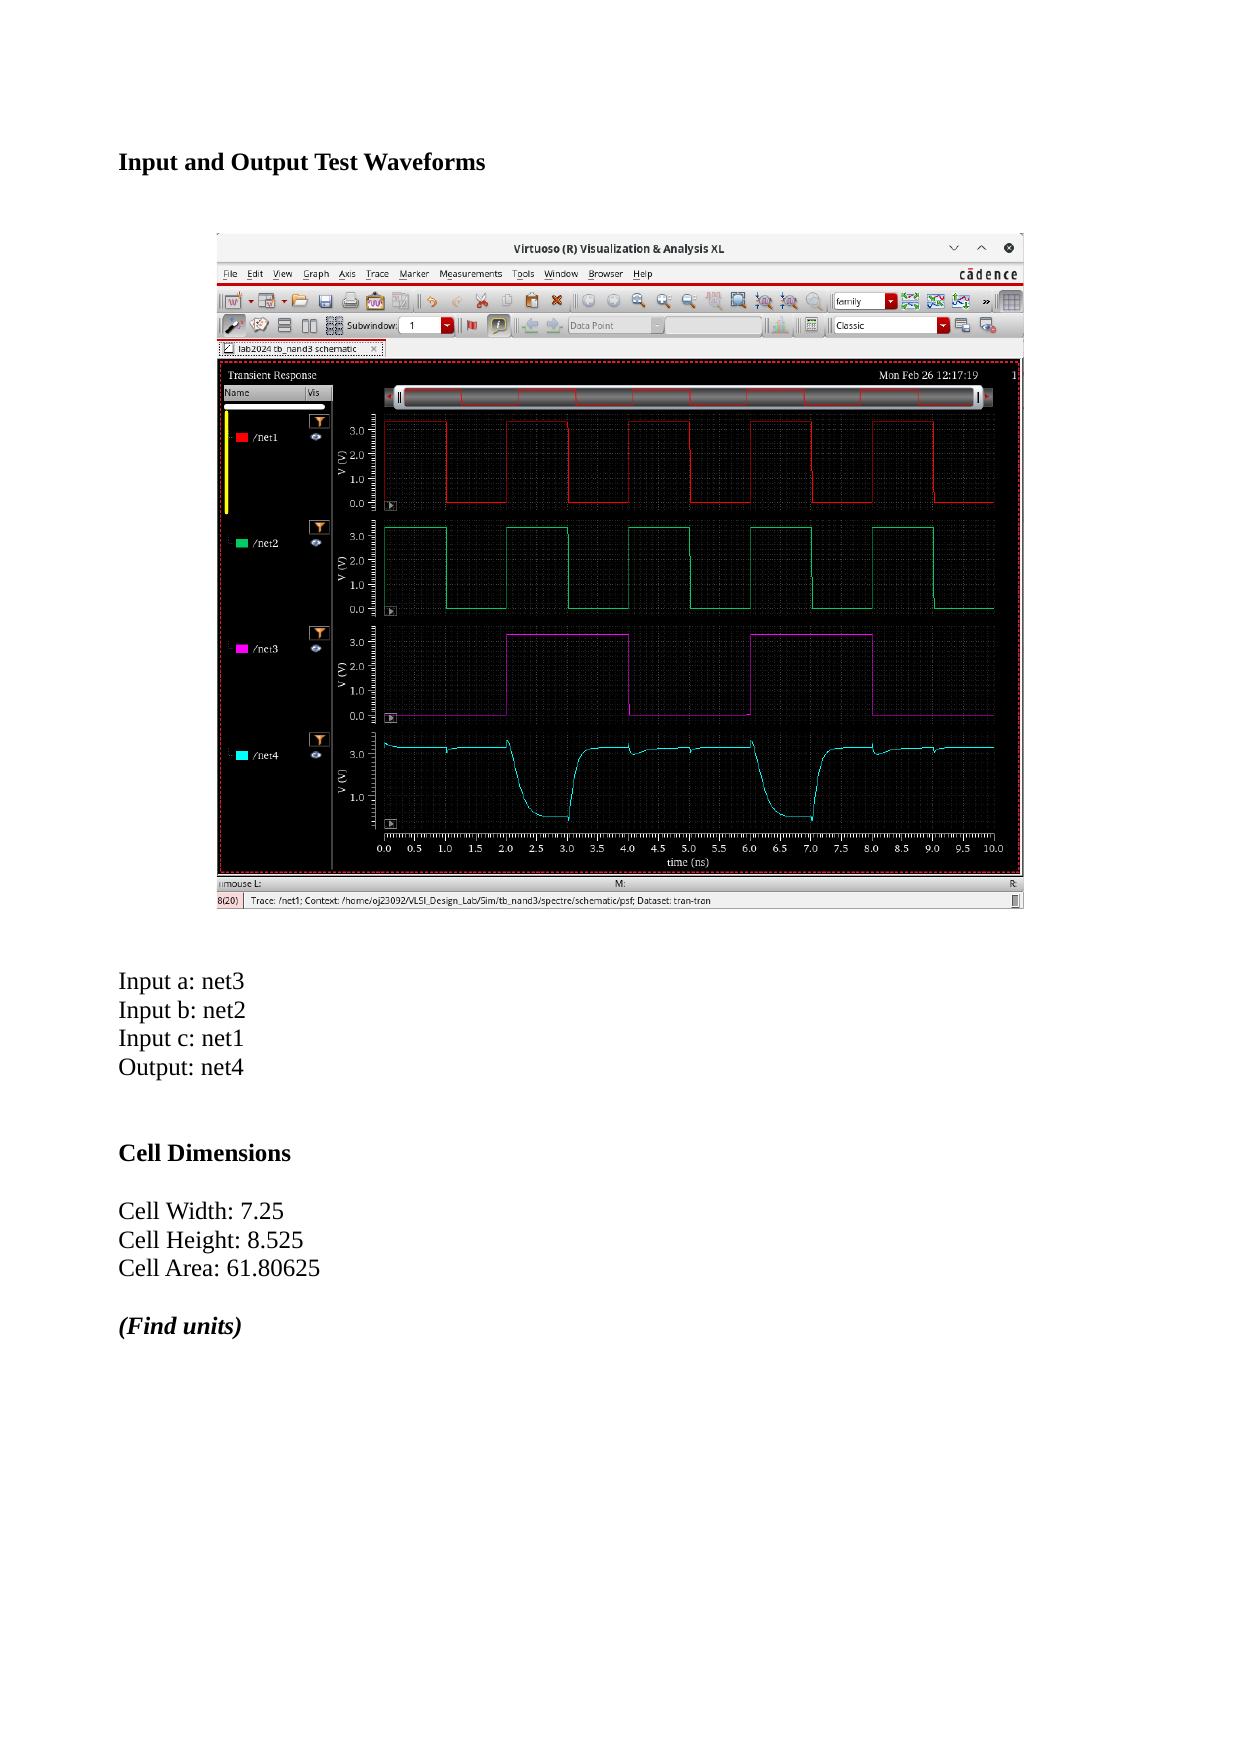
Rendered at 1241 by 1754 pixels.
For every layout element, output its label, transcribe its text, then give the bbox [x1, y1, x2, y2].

text Cell Area: 61.80625 [118, 1253, 1122, 1282]
text Cell Dimensions [118, 1138, 1122, 1167]
text Input b: net2 [118, 995, 1122, 1023]
text Cell Width: 7.25 [118, 1196, 1122, 1225]
text Input and Output Test Waveforms [118, 147, 1122, 176]
text Cell Height: 8.525 [118, 1225, 1122, 1253]
text (Find units) [118, 1311, 1122, 1340]
text Output: net4 [118, 1052, 1122, 1081]
text Input c: net1 [118, 1023, 1122, 1052]
picture [216, 233, 1024, 909]
text Input a: net3 [118, 966, 1122, 995]
